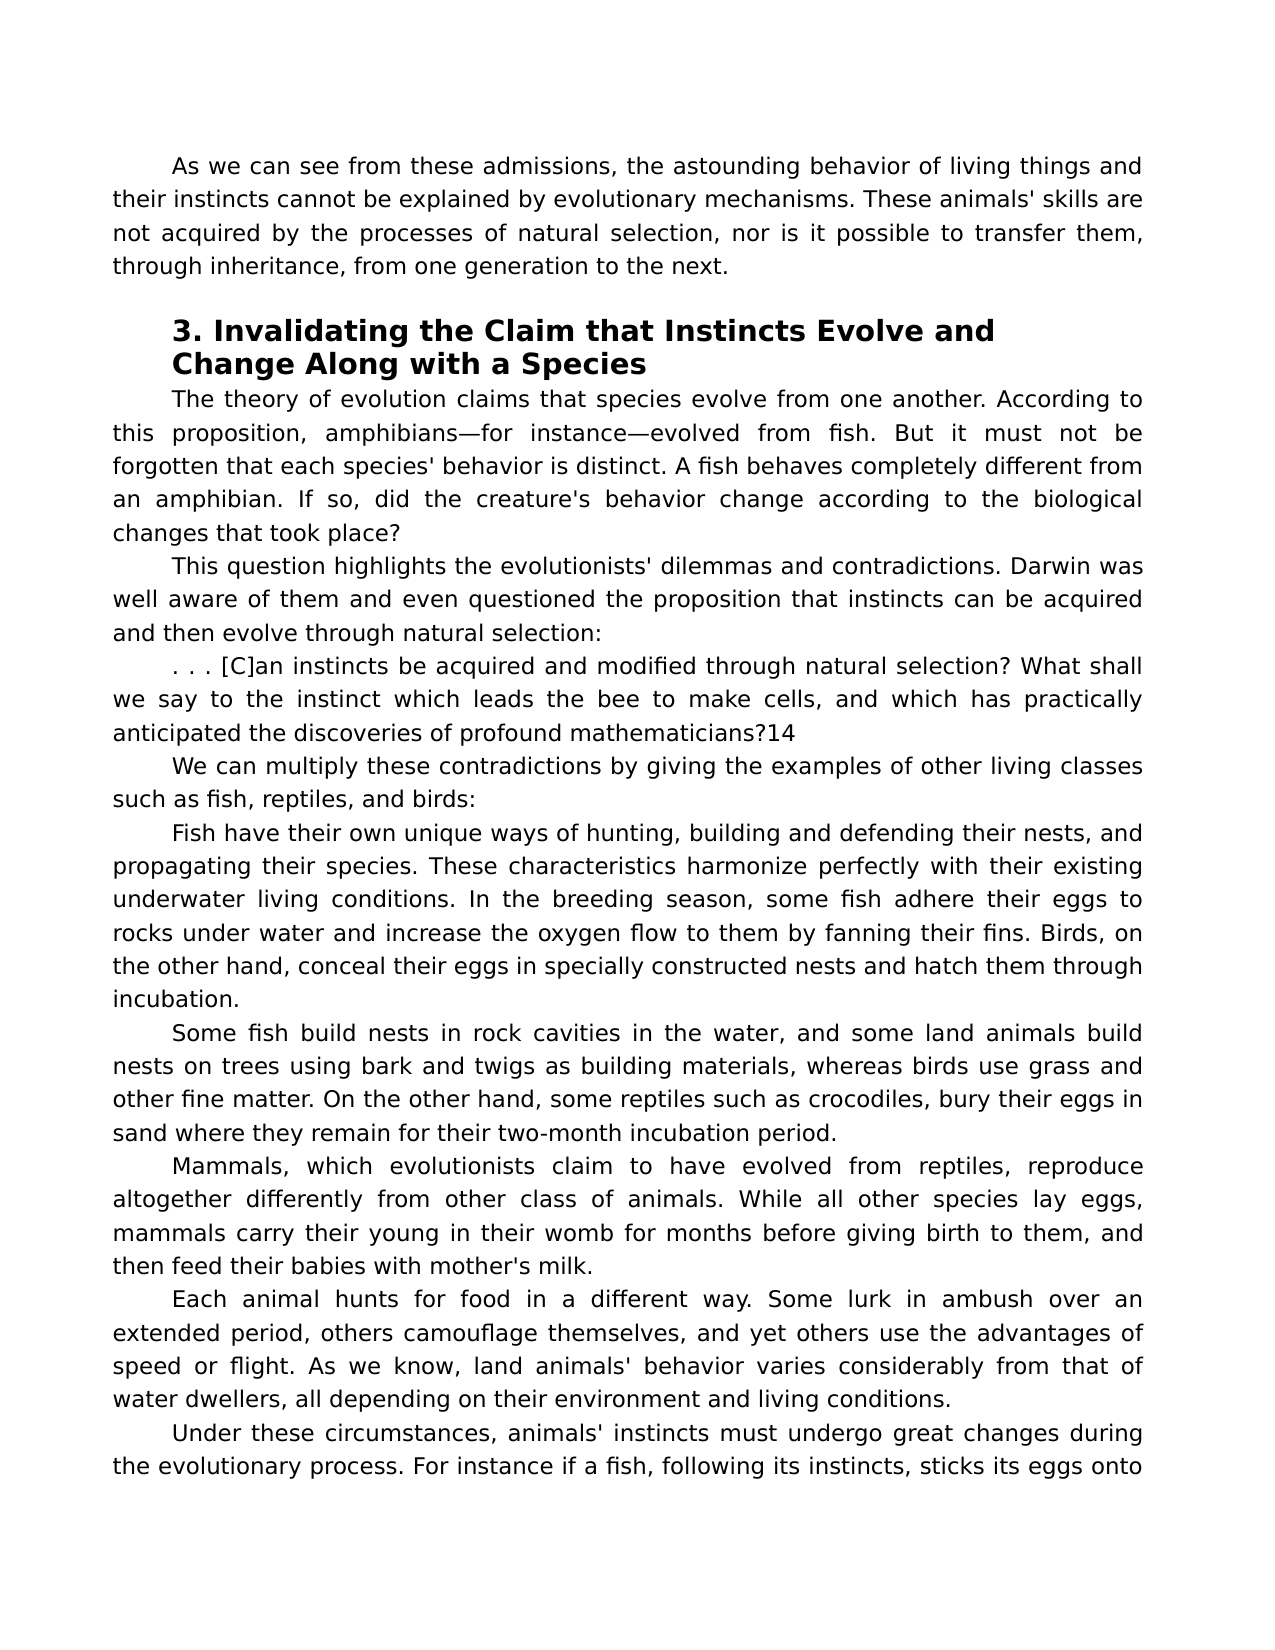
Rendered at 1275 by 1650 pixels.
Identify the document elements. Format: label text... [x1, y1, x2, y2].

text The theory of evolution claims that species evolve from one another. According to this proposition, amphibians—for instance—evolved from fish. But it must not be forgotten that each species' behavior is distinct. A fish behaves completely different from an amphibian. If so, did the creature's behavior change according to the biological changes that took place? [112, 381, 1145, 548]
text Mammals, which evolutionists claim to have evolved from reptiles, reproduce altogether differently from other class of animals. While all other species lay eggs, mammals carry their young in their womb for months before giving birth to them, and then feed their babies with mother's milk. [112, 1148, 1145, 1281]
text This question highlights the evolutionists' dilemmas and contradictions. Darwin was well aware of them and even questioned the proposition that instincts can be acquired and then evolve through natural selection: [112, 548, 1145, 648]
text Each animal hunts for food in a different way. Some lurk in ambush over an extended period, others camouflage themselves, and yet others use the advantages of speed or flight. As we know, land animals' behavior varies considerably from that of water dwellers, all depending on their environment and living conditions. [112, 1281, 1145, 1414]
text We can multiply these contradictions by giving the examples of other living classes such as fish, reptiles, and birds: [112, 748, 1145, 814]
text Some fish build nests in rock cavities in the water, and some land animals build nests on trees using bark and twigs as building materials, whereas birds use grass and other fine matter. On the other hand, some reptiles such as crocodiles, bury their eggs in sand where they remain for their two-month incubation period. [112, 1014, 1145, 1148]
text Change Along with a Species [112, 348, 1145, 381]
text . . . [C]an instincts be acquired and modified through natural selection? What shall we say to the instinct which leads the bee to make cells, and which has practically anticipated the discoveries of profound mathematicians?14 [112, 648, 1145, 748]
text Under these circumstances, animals' instincts must undergo great changes during the evolutionary process. For instance if a fish, following its instincts, sticks its eggs onto [112, 1414, 1145, 1481]
text Fish have their own unique ways of hunting, building and defending their nests, and propagating their species. These characteristics harmonize perfectly with their existing underwater living conditions. In the breeding season, some fish adhere their eggs to rocks under water and increase the oxygen flow to them by fanning their fins. Birds, on the other hand, conceal their eggs in specially constructed nests and hatch them through incubation. [112, 814, 1145, 1014]
text 3. Invalidating the Claim that Instincts Evolve and [112, 314, 1145, 348]
text As we can see from these admissions, the astounding behavior of living things and their instincts cannot be explained by evolutionary mechanisms. These animals' skills are not acquired by the processes of natural selection, nor is it possible to transfer them, through inheritance, from one generation to the next. [112, 148, 1145, 281]
